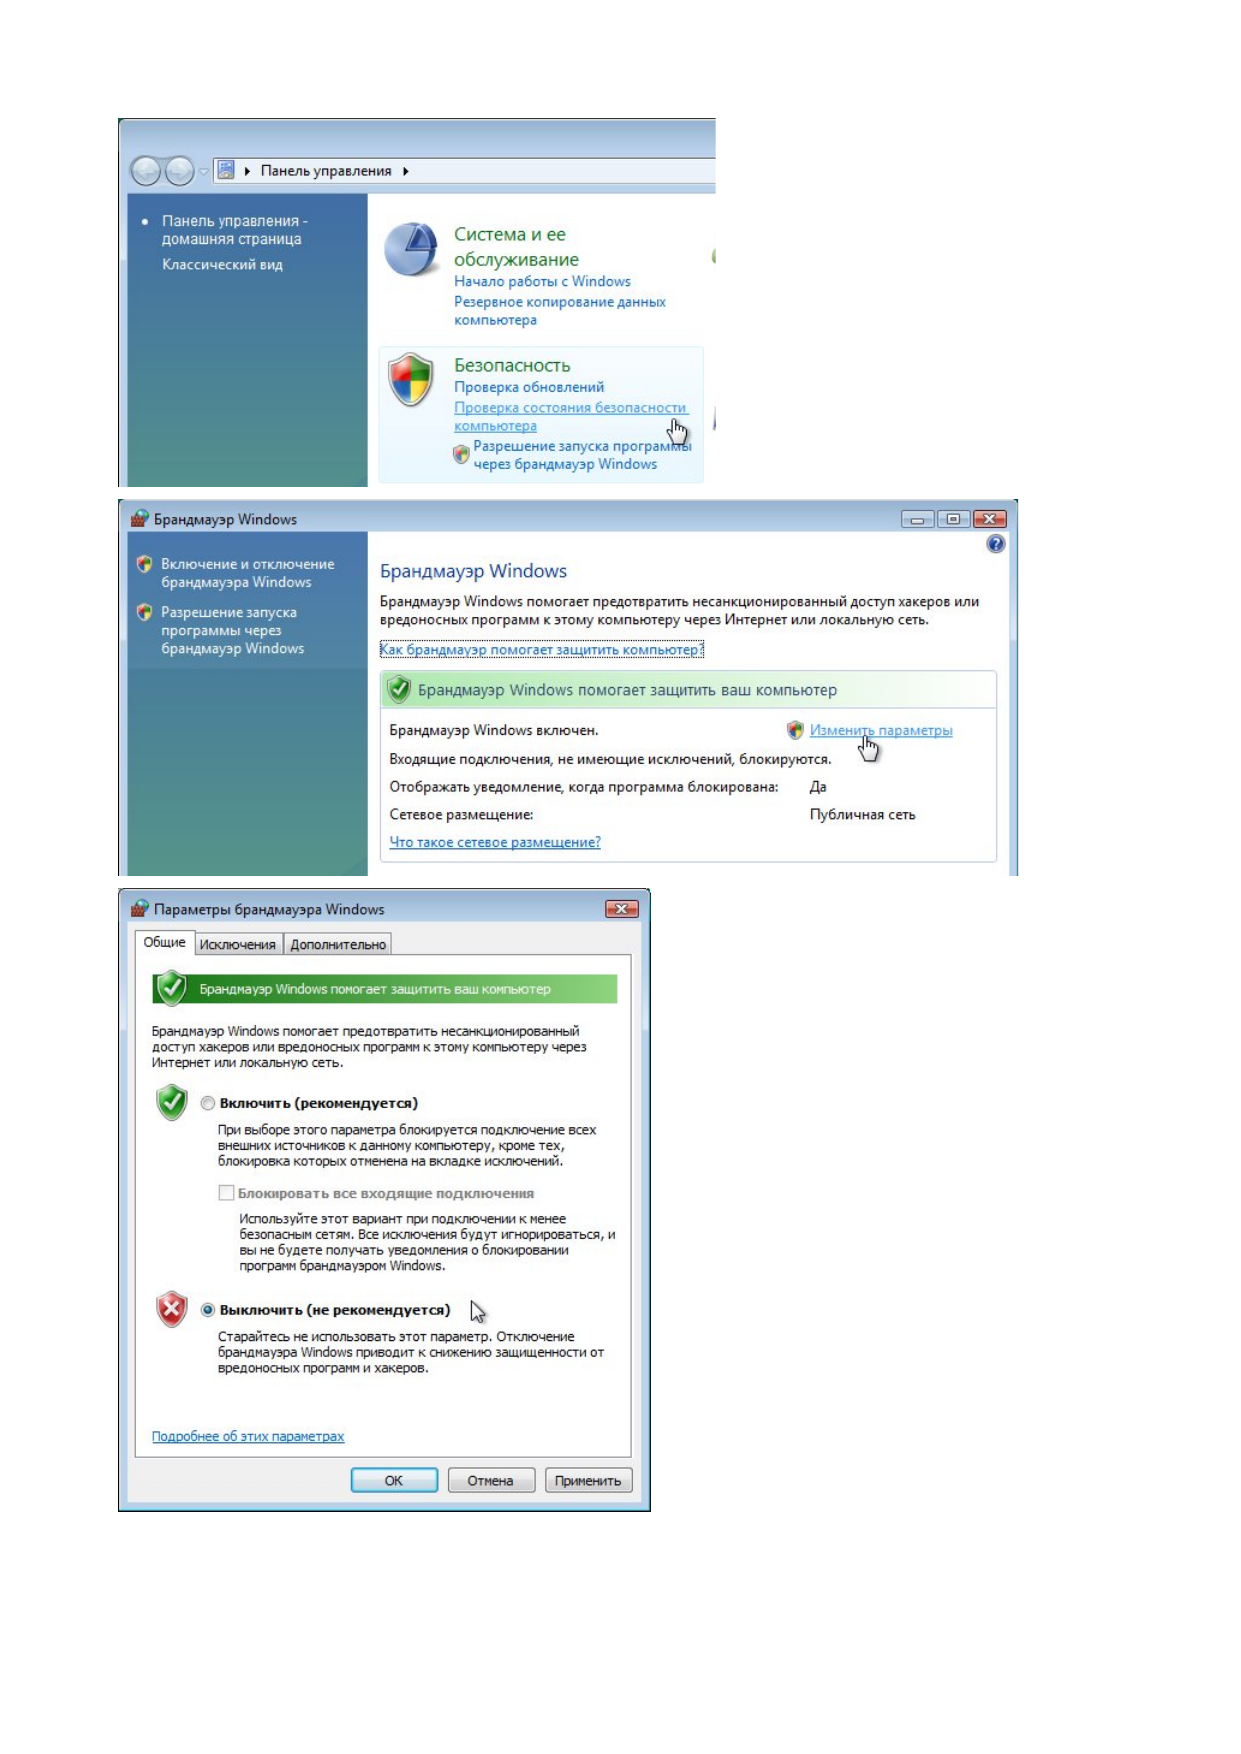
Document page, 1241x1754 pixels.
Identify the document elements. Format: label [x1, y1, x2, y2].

picture [118, 118, 716, 487]
picture [118, 888, 651, 1512]
picture [118, 499, 1019, 876]
